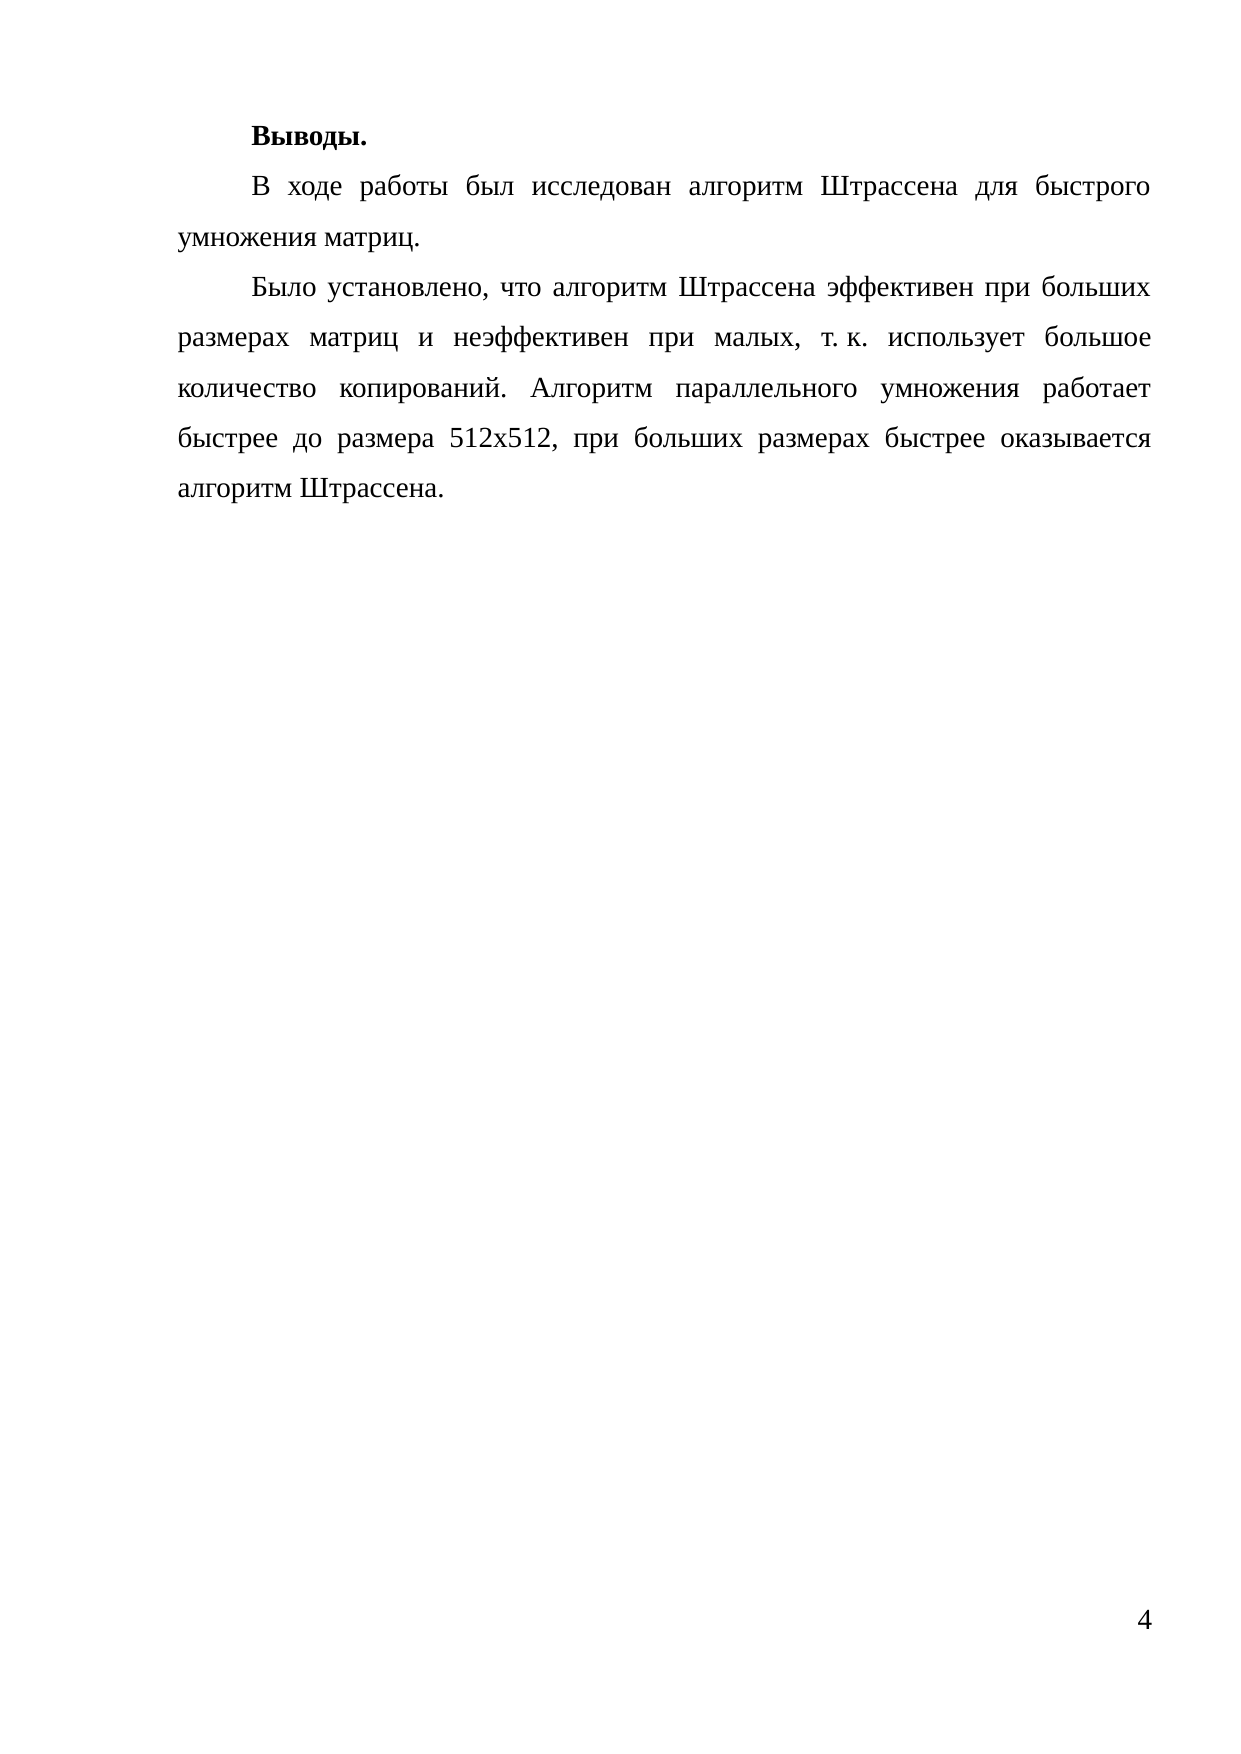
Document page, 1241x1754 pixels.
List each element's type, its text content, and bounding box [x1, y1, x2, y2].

text В ходе работы был исследован алгоритм Штрассена для быстрого умножения матриц. [177, 168, 1152, 252]
text Было установлено, что алгоритм Штрассена эффективен при больших размерах матриц и неэффективен при малых, т. к. использует большое количество копирований. Алгоритм параллельного умножения работает быстрее до размера 512х512, при больших размерах быстрее оказывается алгоритм Штрассена. [177, 269, 1152, 504]
subtitle Выводы. [177, 118, 1152, 152]
